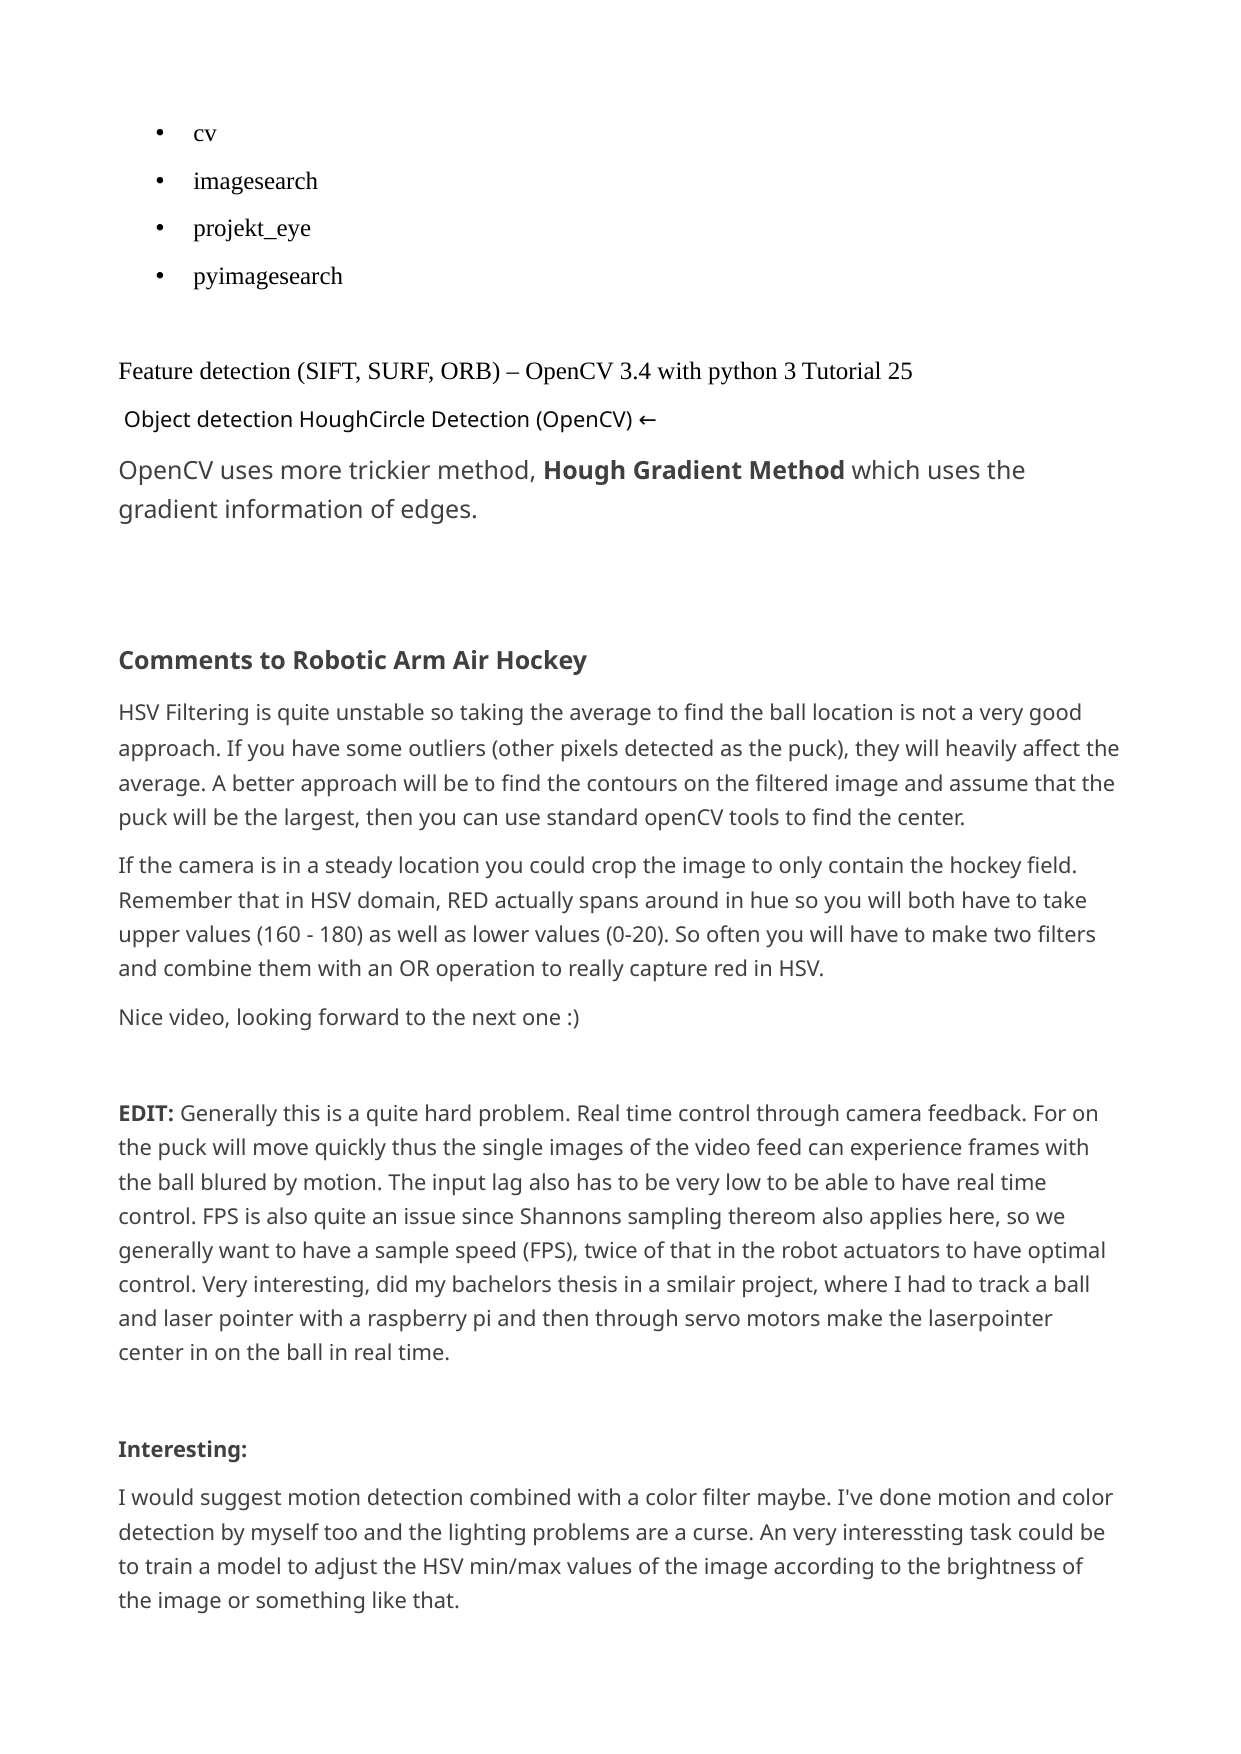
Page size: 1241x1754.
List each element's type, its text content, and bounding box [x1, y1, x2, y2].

text Comments to Robotic Arm Air Hockey [118, 643, 1122, 677]
text Feature detection (SIFT, SURF, ORB) – OpenCV 3.4 with python 3 Tutorial 25 [118, 356, 1122, 385]
text EDIT: Generally this is a quite hard problem. Real time control through camera feedback. For on the puck will move quickly thus the single images of the video feed can experience frames with the ball blured by motion. The input lag also has to be very low to be able to have real time control. FPS is also quite an issue since Shannons sampling thereom also applies here, so we generally want to have a sample speed (FPS), twice of that in the robot actuators to have optimal control. Very interesting, did my bachelors thesis in a smilair project, where I had to track a ball and laser pointer with a raspberry pi and then through servo motors make the laserpointer center in on the ball in real time. [118, 1098, 1122, 1367]
list projekt_eye [156, 213, 1122, 242]
text Object detection HoughCircle Detection (OpenCV) ← [118, 404, 1122, 433]
text If the camera is in a steady location you could crop the image to only contain the hockey field. Remember that in HSV domain, RED actually spans around in hue so you will both have to take upper values (160 - 180) as well as lower values (0-20). So often you will have to make two filters and combine them with an OR operation to really capture red in HSV. [118, 851, 1122, 983]
text ﻿HSV Filtering is quite unstable so taking the average to find the ball location is not a very good approach. If you have some outliers (other pixels detected as the puck), they will heavily affect the average. A better approach will be to find the contours on the filtered image and assume that the puck will be the largest, then you can use standard openCV tools to find the center. [118, 697, 1122, 832]
list cv [156, 118, 1122, 147]
list imagesearch [156, 166, 1122, 194]
text I would suggest motion detection combined with a color filter maybe. I've done motion and color detection by myself too and the lighting problems are a curse. An very interessting task could be to train a model to adjust the HSV min/max values of the image according to the brightness of the image or something like that.﻿ [118, 1482, 1122, 1617]
text Interesting: [118, 1434, 1122, 1463]
text OpenCV uses more trickier method, Hough Gradient Method which uses the gradient information of edges. [118, 452, 1122, 526]
list pyimagesearch [156, 261, 1122, 290]
text Nice video, looking forward to the next one :) [118, 1002, 1122, 1032]
